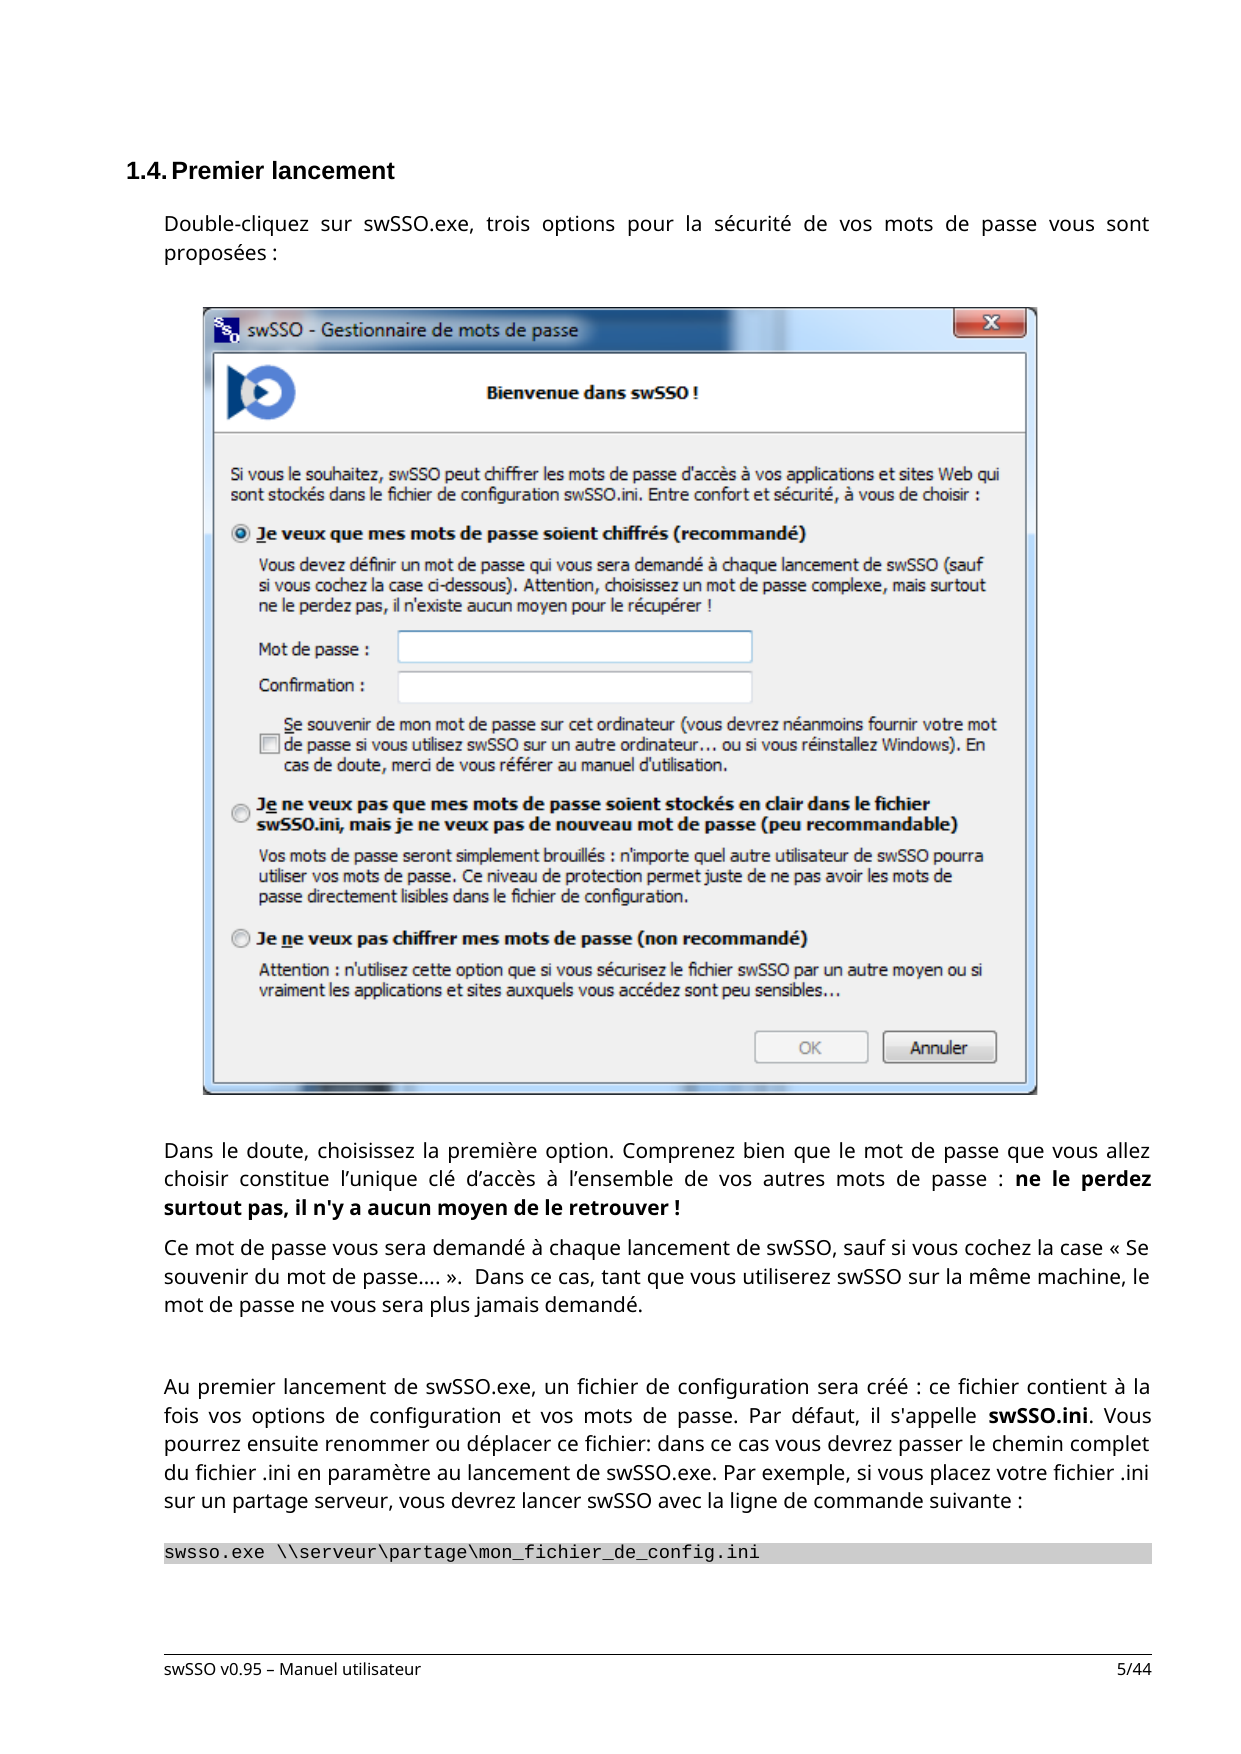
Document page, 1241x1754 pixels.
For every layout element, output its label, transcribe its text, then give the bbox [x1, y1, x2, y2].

text Au premier lancement de swSSO.exe, un fichier de configuration sera créé : ce fichier contient à la fois vos options de configuration et vos mots de passe. Par défaut, il s'appelle swSSO.ini. Vous pourrez ensuite renommer ou déplacer ce fichier: dans ce cas vous devrez passer le chemin complet du fichier .ini en paramètre au lancement de swSSO.exe. Par exemple, si vous placez votre fichier .ini sur un partage serveur, vous devrez lancer swSSO avec la ligne de commande suivante : [164, 1372, 1152, 1514]
text Dans le doute, choisissez la première option. Comprenez bien que le mot de passe que vous allez choisir constitue l’unique clé d’accès à l’ensemble de vos autres mots de passe : ne le perdez surtout pas, il n'y a aucun moyen de le retrouver ! [164, 1136, 1152, 1221]
text Ce mot de passe vous sera demandé à chaque lancement de swSSO, sauf si vous cochez la case « Se souvenir du mot de passe…. ». Dans ce cas, tant que vous utiliserez swSSO sur la même machine, le mot de passe ne vous sera plus jamais demandé. [164, 1233, 1152, 1319]
text swsso.exe \\serveur\partage\mon_fichier_de_config.ini [164, 1543, 1152, 1564]
text Double-cliquez sur swSSO.exe, trois options pour la sécurité de vos mots de passe vous sont proposées : [164, 209, 1152, 266]
picture [202, 307, 1038, 1095]
subtitle Premier lancement [126, 156, 1152, 184]
